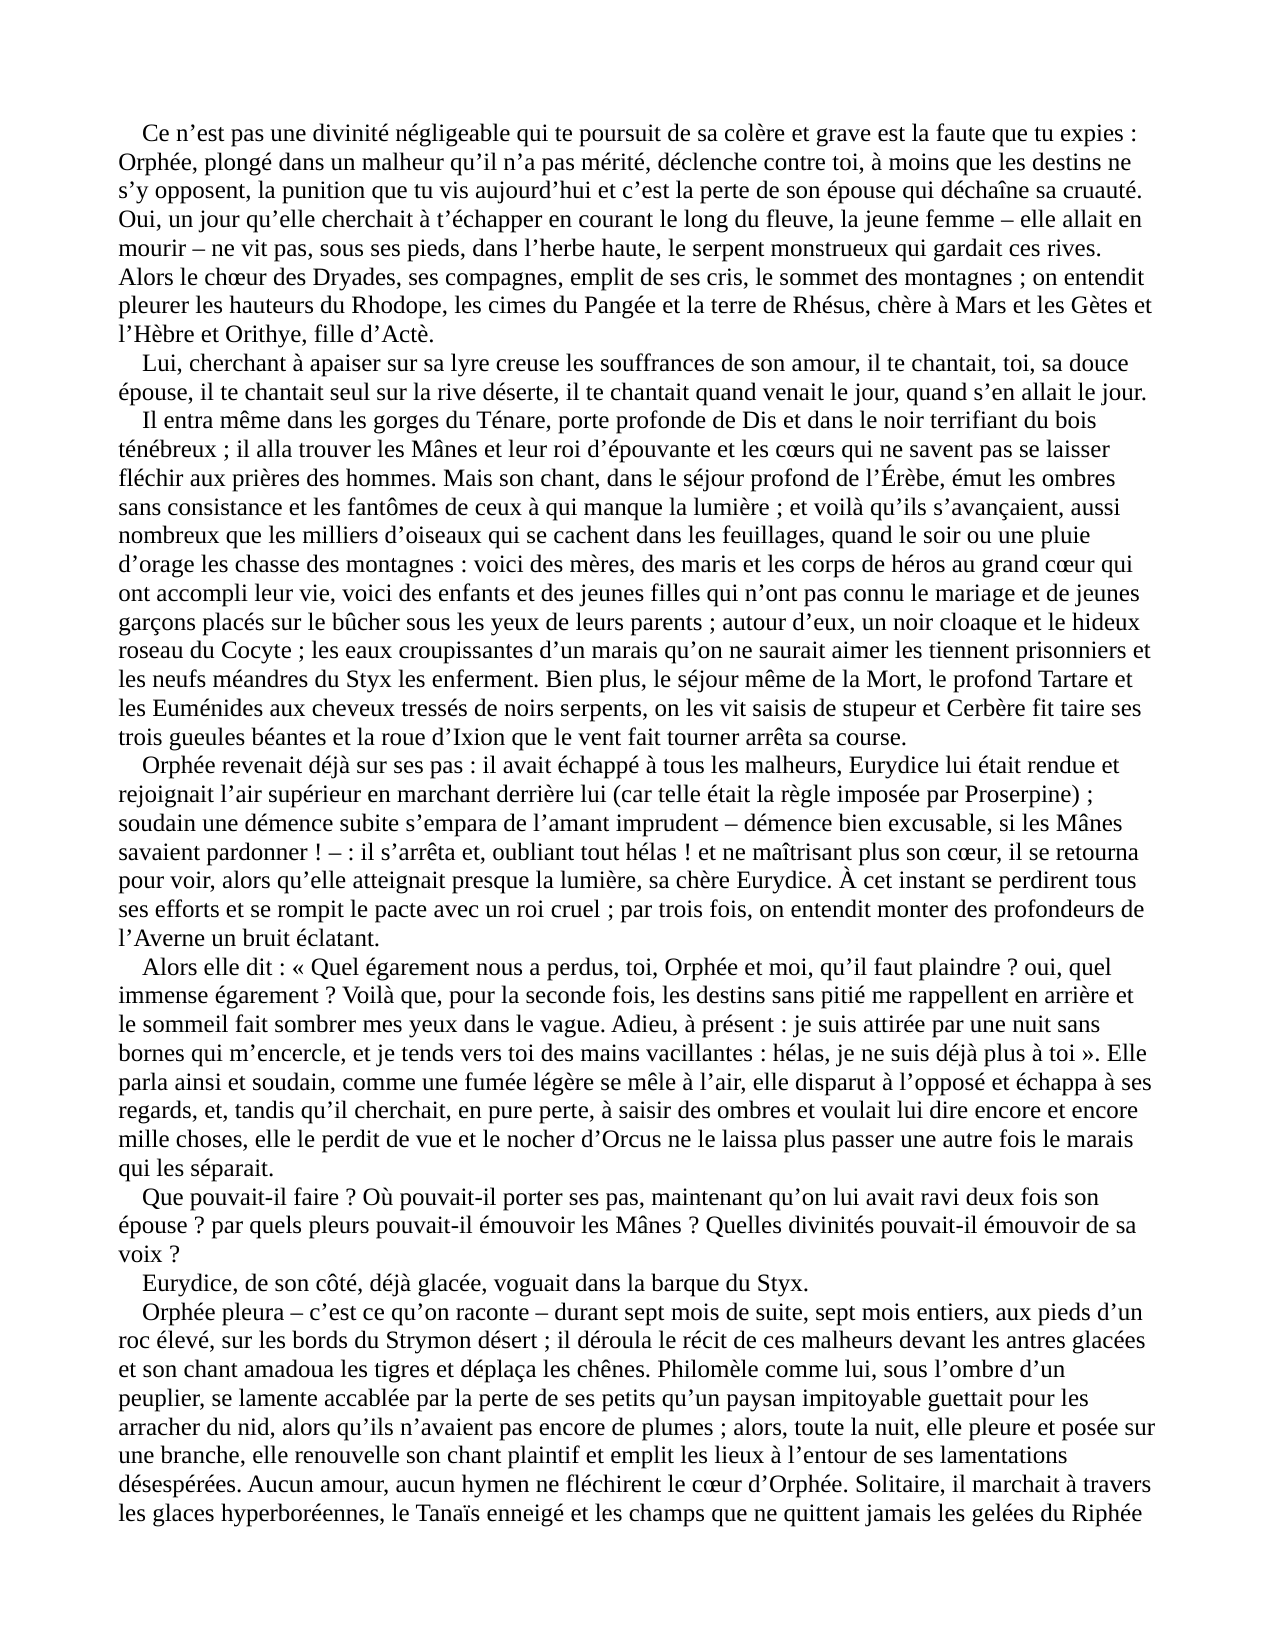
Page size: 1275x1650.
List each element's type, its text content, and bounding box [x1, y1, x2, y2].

text Lui, cherchant à apaiser sur sa lyre creuse les souffrances de son amour, il te chantait, toi, sa douce épouse, il te chantait seul sur la rive déserte, il te chantait quand venait le jour, quand s’en allait le jour. [118, 348, 1157, 406]
text Orphée revenait déjà sur ses pas : il avait échappé à tous les malheurs, Eurydice lui était rendue et rejoignait l’air supérieur en marchant derrière lui (car telle était la règle imposée par Proserpine) ; soudain une démence subite s’empara de l’amant imprudent – démence bien excusable, si les Mânes savaient pardonner ! – : il s’arrêta et, oubliant tout hélas ! et ne maîtrisant plus son cœur, il se retourna pour voir, alors qu’elle atteignait presque la lumière, sa chère Eurydice. À cet instant se perdirent tous ses efforts et se rompit le pacte avec un roi cruel ; par trois fois, on entendit monter des profondeurs de l’Averne un bruit éclatant. [118, 751, 1157, 952]
text Que pouvait-il faire ? Où pouvait-il porter ses pas, maintenant qu’on lui avait ravi deux fois son épouse ? par quels pleurs pouvait-il émouvoir les Mânes ? Quelles divinités pouvait-il émouvoir de sa voix ? [118, 1182, 1157, 1268]
text Ce n’est pas une divinité négligeable qui te poursuit de sa colère et grave est la faute que tu expies : Orphée, plongé dans un malheur qu’il n’a pas mérité, déclenche contre toi, à moins que les destins ne s’y opposent, la punition que tu vis aujourd’hui et c’est la perte de son épouse qui déchaîne sa cruauté. Oui, un jour qu’elle cherchait à t’échapper en courant le long du fleuve, la jeune femme – elle allait en mourir – ne vit pas, sous ses pieds, dans l’herbe haute, le serpent monstrueux qui gardait ces rives. Alors le chœur des Dryades, ses compagnes, emplit de ses cris, le sommet des montagnes ; on entendit pleurer les hauteurs du Rhodope, les cimes du Pangée et la terre de Rhésus, chère à Mars et les Gètes et l’Hèbre et Orithye, fille d’Actè. [118, 118, 1157, 348]
text Eurydice, de son côté, déjà glacée, voguait dans la barque du Styx. [118, 1268, 1157, 1297]
text Alors elle dit : « Quel égarement nous a perdus, toi, Orphée et moi, qu’il faut plaindre ? oui, quel immense égarement ? Voilà que, pour la seconde fois, les destins sans pitié me rappellent en arrière et le sommeil fait sombrer mes yeux dans le vague. Adieu, à présent : je suis attirée par une nuit sans bornes qui m’encercle, et je tends vers toi des mains vacillantes : hélas, je ne suis déjà plus à toi ». Elle parla ainsi et soudain, comme une fumée légère se mêle à l’air, elle disparut à l’opposé et échappa à ses regards, et, tandis qu’il cherchait, en pure perte, à saisir des ombres et voulait lui dire encore et encore mille choses, elle le perdit de vue et le nocher d’Orcus ne le laissa plus passer une autre fois le marais qui les séparait. [118, 952, 1157, 1182]
text Il entra même dans les gorges du Ténare, porte profonde de Dis et dans le noir terrifiant du bois ténébreux ; il alla trouver les Mânes et leur roi d’épouvante et les cœurs qui ne savent pas se laisser fléchir aux prières des hommes. Mais son chant, dans le séjour profond de l’Érèbe, émut les ombres sans consistance et les fantômes de ceux à qui manque la lumière ; et voilà qu’ils s’avançaient, aussi nombreux que les milliers d’oiseaux qui se cachent dans les feuillages, quand le soir ou une pluie d’orage les chasse des montagnes : voici des mères, des maris et les corps de héros au grand cœur qui ont accompli leur vie, voici des enfants et des jeunes filles qui n’ont pas connu le mariage et de jeunes garçons placés sur le bûcher sous les yeux de leurs parents ; autour d’eux, un noir cloaque et le hideux roseau du Cocyte ; les eaux croupissantes d’un marais qu’on ne saurait aimer les tiennent prisonniers et les neufs méandres du Styx les enferment. Bien plus, le séjour même de la Mort, le profond Tartare et les Euménides aux cheveux tressés de noirs serpents, on les vit saisis de stupeur et Cerbère fit taire ses trois gueules béantes et la roue d’Ixion que le vent fait tourner arrêta sa course. [118, 406, 1157, 751]
text Orphée pleura – c’est ce qu’on raconte – durant sept mois de suite, sept mois entiers, aux pieds d’un roc élevé, sur les bords du Strymon désert ; il déroula le récit de ces malheurs devant les antres glacées et son chant amadoua les tigres et déplaça les chênes. Philomèle comme lui, sous l’ombre d’un peuplier, se lamente accablée par la perte de ses petits qu’un paysan impitoyable guettait pour les arracher du nid, alors qu’ils n’avaient pas encore de plumes ; alors, toute la nuit, elle pleure et posée sur une branche, elle renouvelle son chant plaintif et emplit les lieux à l’entour de ses lamentations désespérées. Aucun amour, aucun hymen ne fléchirent le cœur d’Orphée. Solitaire, il marchait à travers les glaces hyperboréennes, le Tanaïs enneigé et les champs que ne quittent jamais les gelées du Riphée [118, 1297, 1157, 1527]
